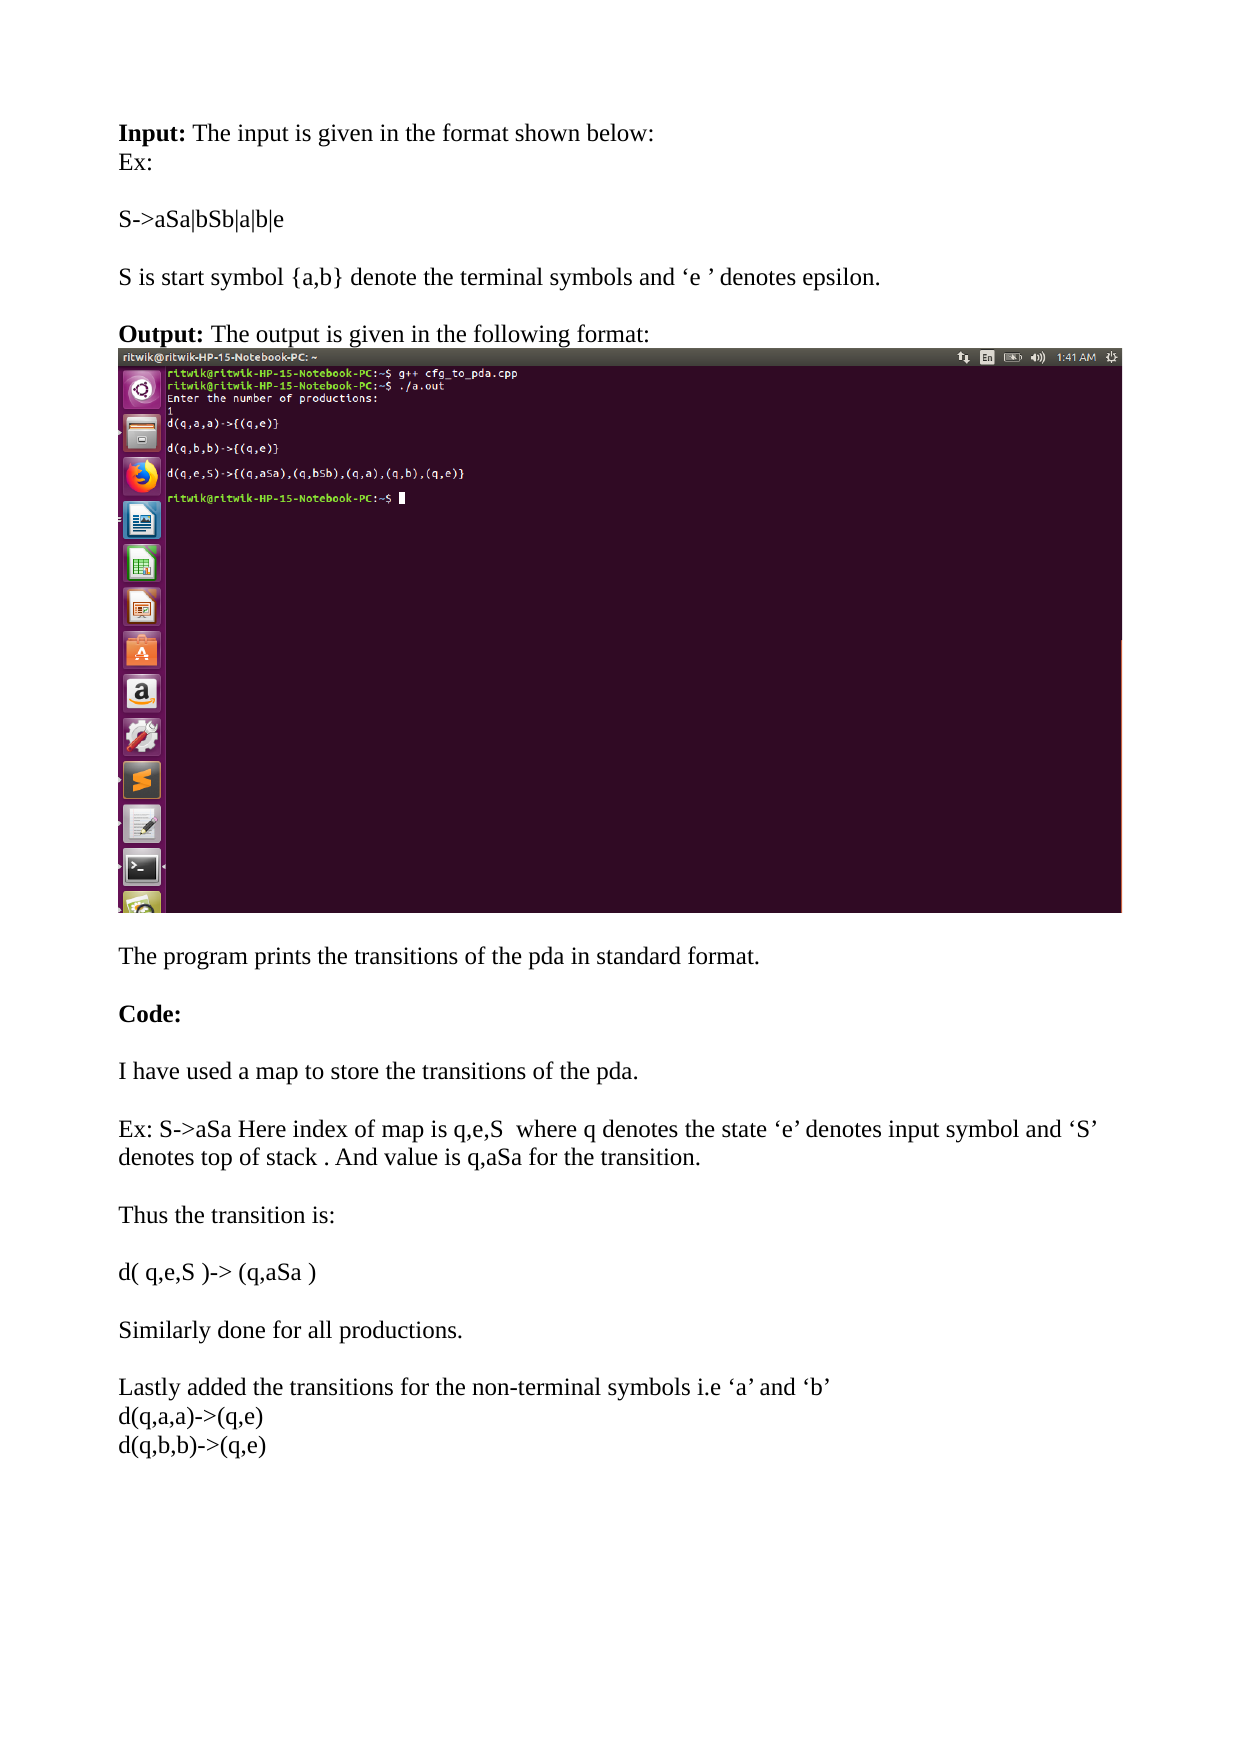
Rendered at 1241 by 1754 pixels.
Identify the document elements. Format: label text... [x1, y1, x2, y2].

text Ex: [118, 147, 1122, 176]
text Similarly done for all productions. [118, 1315, 1122, 1344]
text The program prints the transitions of the pda in standard format. [118, 941, 1122, 970]
text Code: [118, 999, 1122, 1027]
text d(q,b,b)->(q,e) [118, 1430, 1122, 1459]
text I have used a map to store the transitions of the pda. [118, 1056, 1122, 1085]
picture [118, 348, 1123, 913]
text S is start symbol {a,b} denote the terminal symbols and ‘e ’ denotes epsilon. [118, 262, 1122, 291]
text Output: The output is given in the following format: [118, 319, 1122, 348]
text S->aSa|bSb|a|b|e [118, 204, 1122, 233]
text d(q,a,a)->(q,e) [118, 1401, 1122, 1430]
text d( q,e,S )-> (q,aSa ) [118, 1257, 1122, 1286]
text Thus the transition is: [118, 1200, 1122, 1229]
text Lastly added the transitions for the non-terminal symbols i.e ‘a’ and ‘b’ [118, 1372, 1122, 1401]
text Input: The input is given in the format shown below: [118, 118, 1122, 147]
text Ex: S->aSa Here index of map is q,e,S where q denotes the state ‘e’ denotes input symbol and ‘S’ denotes top of stack . And value is q,aSa for the transition. [118, 1114, 1122, 1171]
